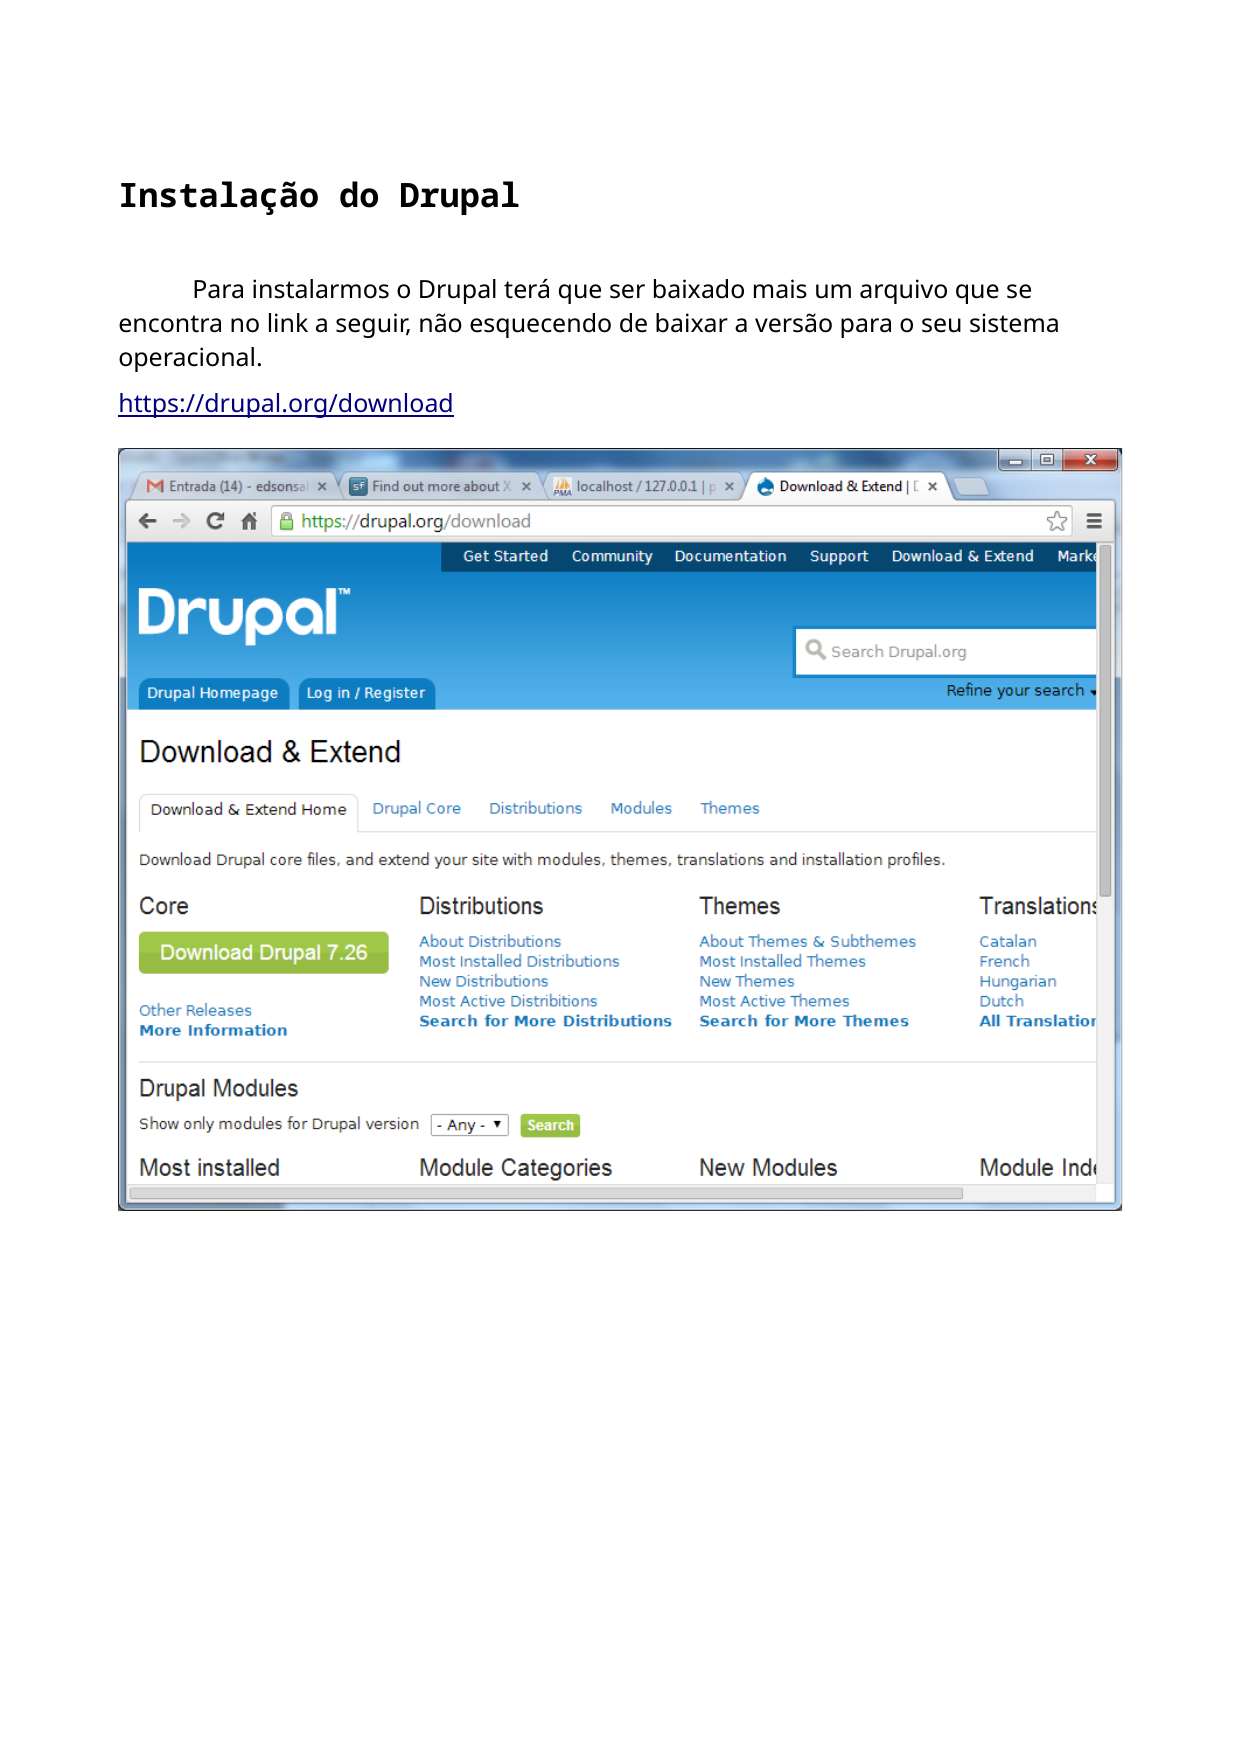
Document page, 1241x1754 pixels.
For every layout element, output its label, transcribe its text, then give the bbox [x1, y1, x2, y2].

subtitle Instalação do Drupal [118, 172, 1122, 218]
text Para instalarmos o Drupal terá que ser baixado mais um arquivo que se encontra no link a seguir, não esquecendo de baixar a versão para o seu sistema operacional. [118, 271, 1122, 373]
picture [118, 448, 1123, 1211]
text https://drupal.org/download [118, 386, 1122, 420]
